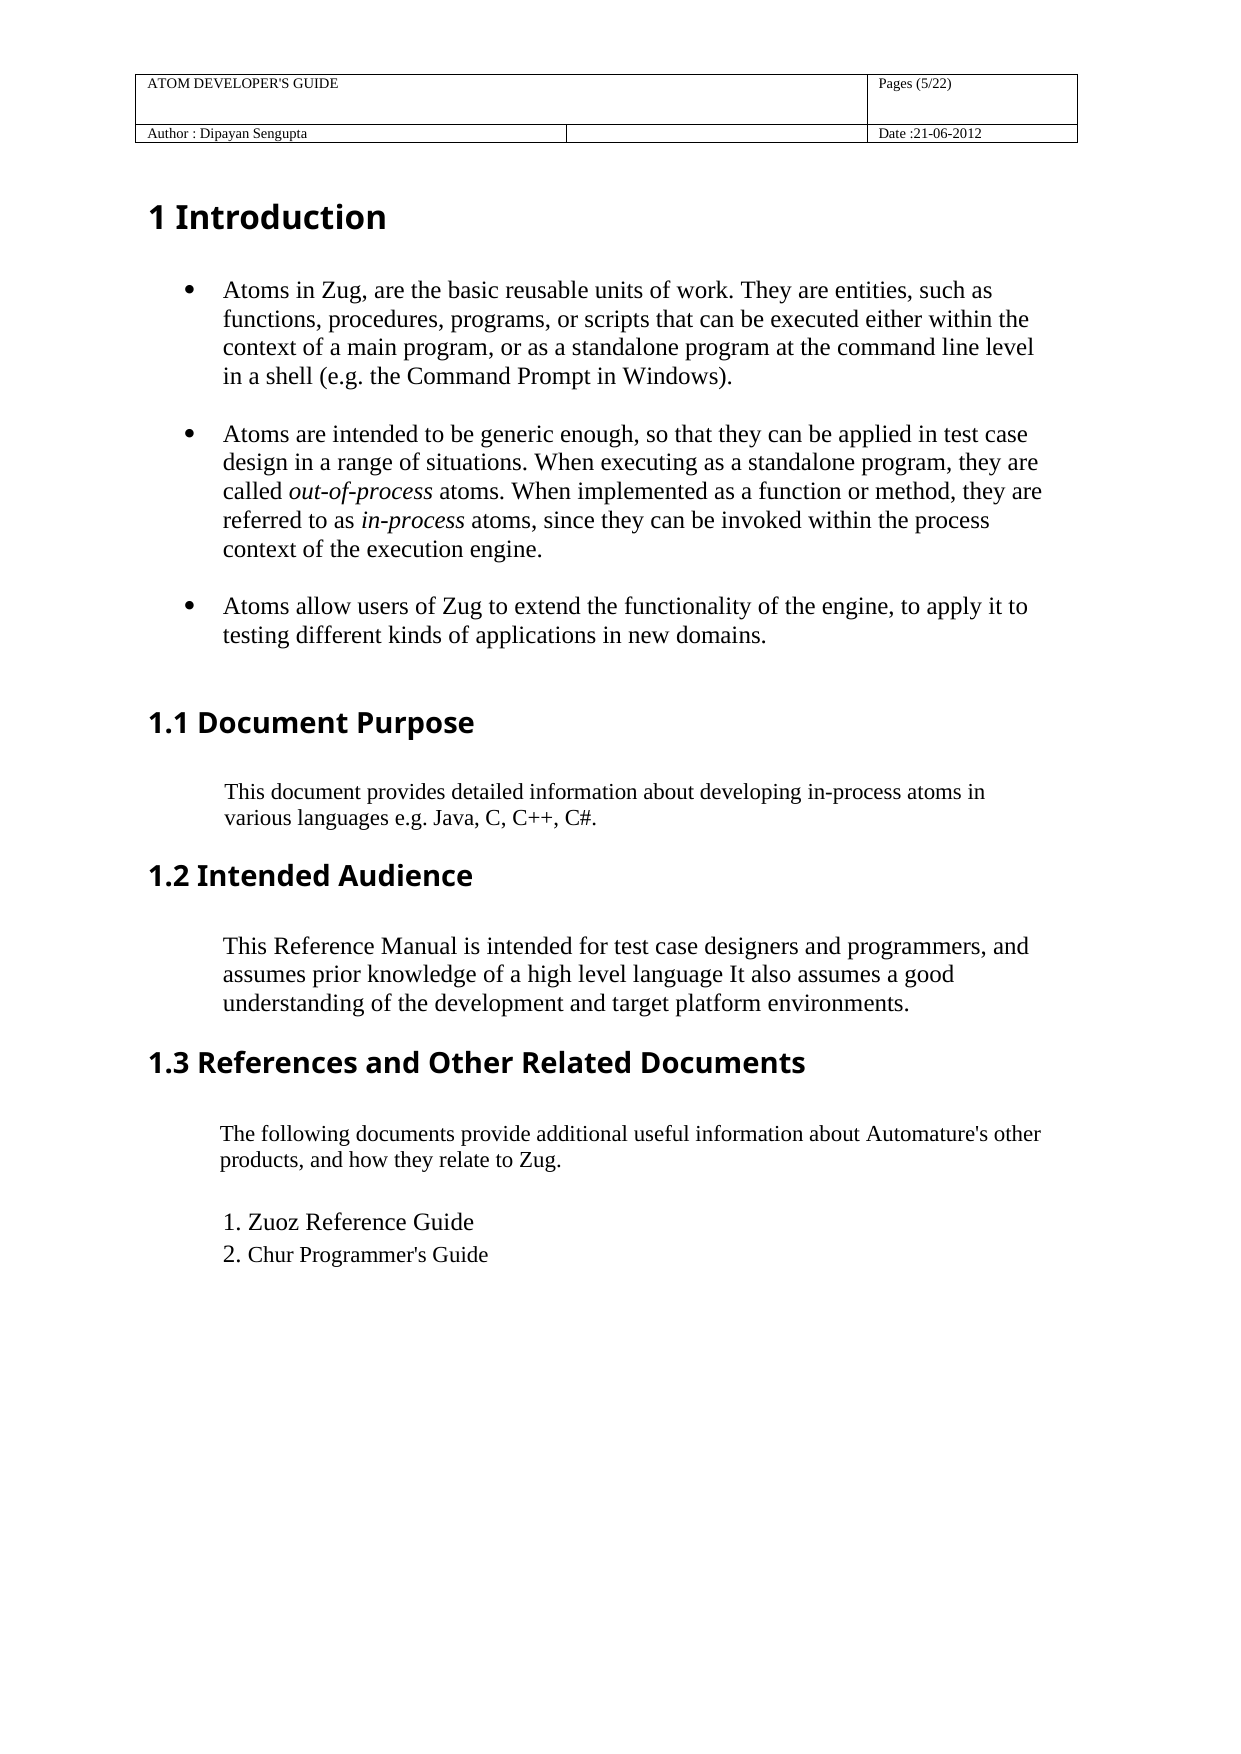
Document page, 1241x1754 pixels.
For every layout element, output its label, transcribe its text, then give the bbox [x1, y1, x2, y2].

list 1. Zuoz Reference Guide [223, 1207, 1050, 1236]
list Atoms allow users of Zug to extend the functionality of the engine, to apply it to testing different kinds of applications in new domains. [185, 591, 1050, 649]
text This document provides detailed information about developing in-process atoms in various languages e.g. Java, C, C++, C#. [224, 778, 1050, 831]
subtitle 1.2 Intended Audience [148, 856, 1050, 895]
list This Reference Manual is intended for test case designers and programmers, and assumes prior knowledge of a high level language It also assumes a good understanding of the development and target platform environments. [185, 931, 1050, 1017]
subtitle 1.1 Document Purpose [148, 702, 1050, 742]
text The following documents provide additional useful information about Automature's other products, and how they relate to Zug. [219, 1120, 1050, 1172]
list 2. Chur Programmer's Guide [223, 1239, 1050, 1268]
list Atoms in Zug, are the basic reusable units of work. They are entities, such as functions, procedures, programs, or scripts that can be executed either within the context of a main program, or as a standalone program at the command line level in a shell (e.g. the Command Prompt in Windows). [185, 275, 1050, 390]
subtitle 1.3 References and Other Related Documents [148, 1042, 1050, 1082]
list Atoms are intended to be generic enough, so that they can be applied in test case design in a range of situations. When executing as a standalone program, they are called out-of-process atoms. When implemented as a function or method, they are referred to as in-process atoms, since they can be invoked within the process context of the execution engine. [185, 419, 1050, 562]
subtitle Introduction [148, 194, 1050, 239]
